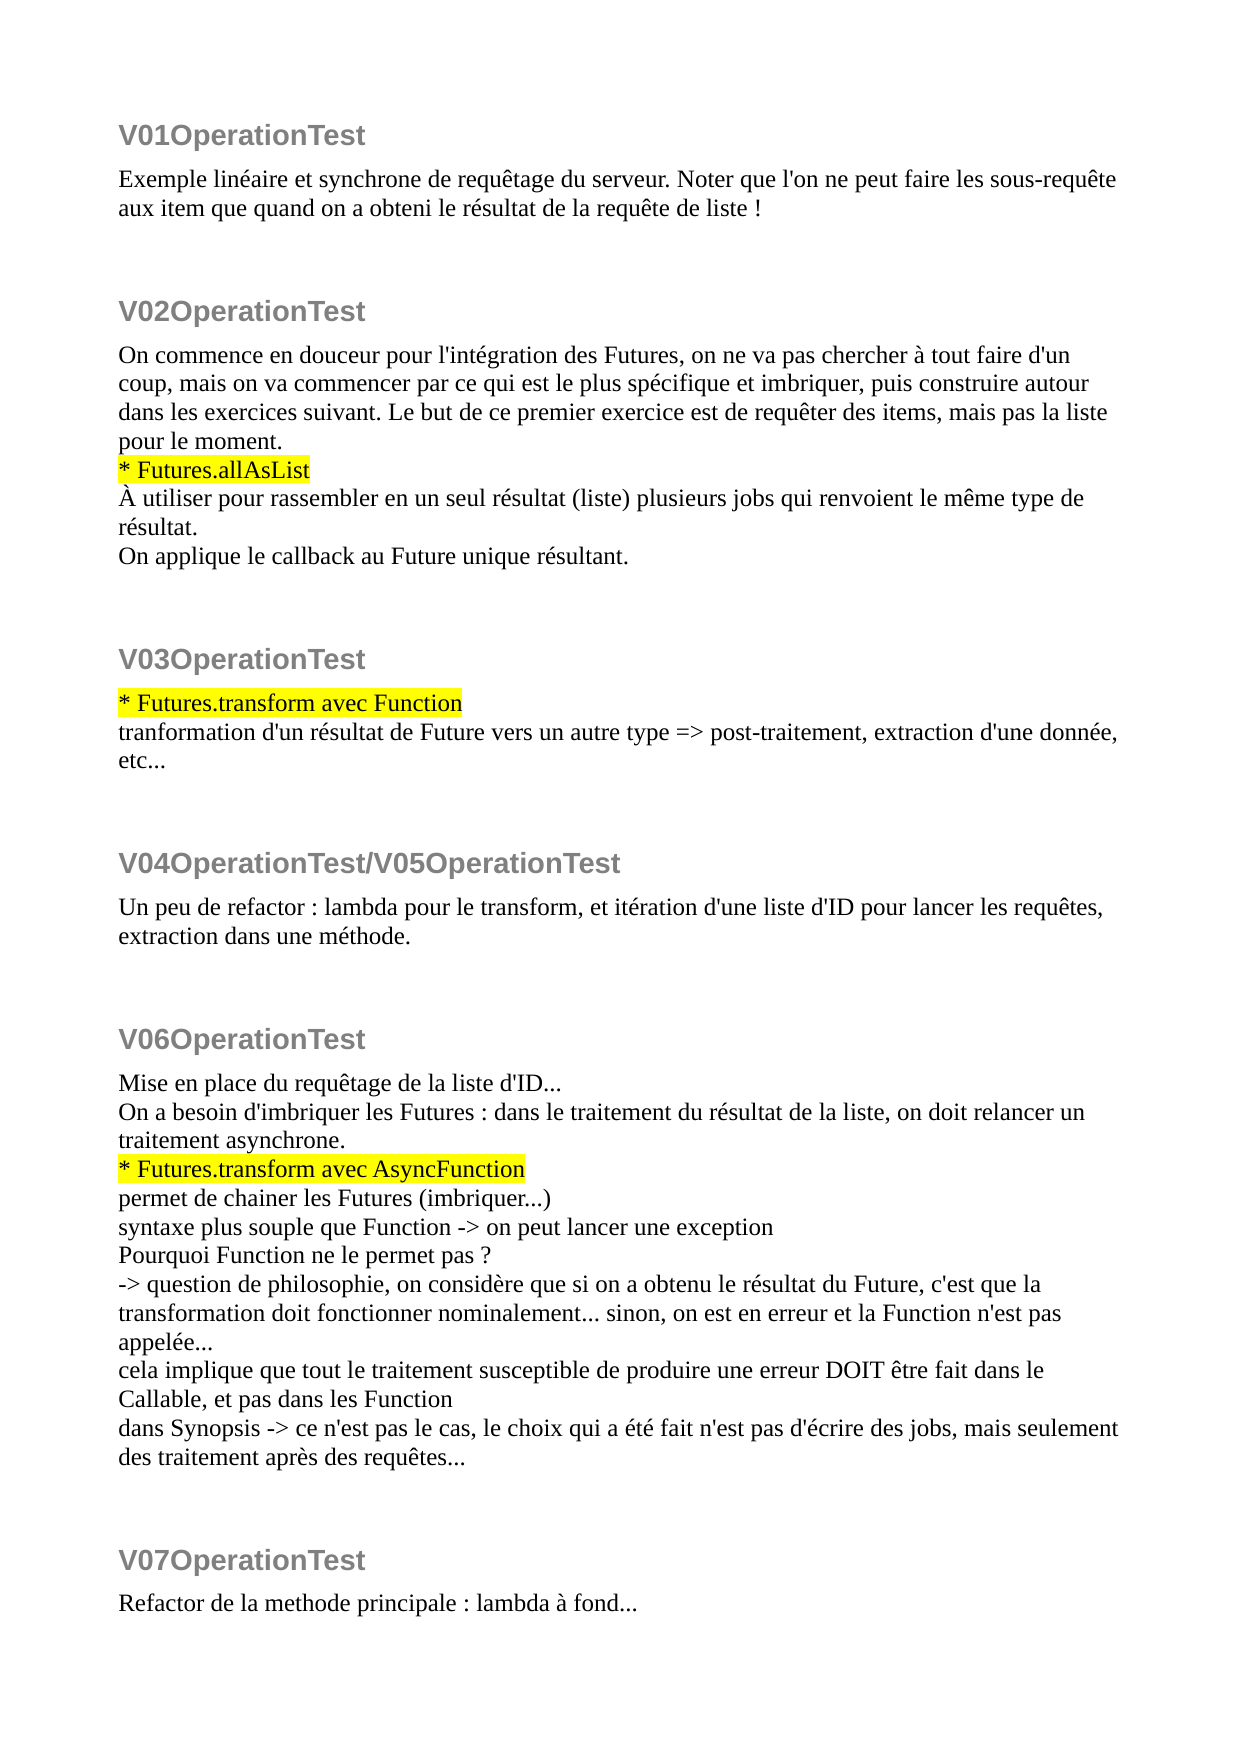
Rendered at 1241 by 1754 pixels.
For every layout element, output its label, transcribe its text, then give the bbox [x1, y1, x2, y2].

subtitle V03OperationTest [118, 642, 1122, 675]
text cela implique que tout le traitement susceptible de produire une erreur DOIT être fait dans le Callable, et pas dans les Function [118, 1355, 1122, 1413]
text * Futures.transform avec Function [118, 688, 1122, 717]
text À utiliser pour rassembler en un seul résultat (liste) plusieurs jobs qui renvoient le même type de résultat. [118, 483, 1122, 541]
text On a besoin d'imbriquer les Futures : dans le traitement du résultat de la liste, on doit relancer un traitement asynchrone. [118, 1097, 1122, 1154]
subtitle V02OperationTest [118, 294, 1122, 327]
text * Futures.transform avec AsyncFunction [118, 1154, 1122, 1183]
text permet de chainer les Futures (imbriquer...) [118, 1183, 1122, 1212]
text syntaxe plus souple que Function -> on peut lancer une exception [118, 1212, 1122, 1240]
text dans Synopsis -> ce n'est pas le cas, le choix qui a été fait n'est pas d'écrire des jobs, mais seulement des traitement après des requêtes... [118, 1413, 1122, 1470]
text -> question de philosophie, on considère que si on a obtenu le résultat du Future, c'est que la transformation doit fonctionner nominalement... sinon, on est en erreur et la Function n'est pas appelée... [118, 1269, 1122, 1355]
subtitle V01OperationTest [118, 118, 1122, 152]
subtitle V06OperationTest [118, 1022, 1122, 1055]
text On applique le callback au Future unique résultant. [118, 541, 1122, 570]
text On commence en douceur pour l'intégration des Futures, on ne va pas chercher à tout faire d'un coup, mais on va commencer par ce qui est le plus spécifique et imbriquer, puis construire autour dans les exercices suivant. Le but de ce premier exercice est de requêter des items, mais pas la liste pour le moment. [118, 340, 1122, 455]
text * Futures.allAsList [118, 455, 1122, 483]
text tranformation d'un résultat de Future vers un autre type => post-traitement, extraction d'une donnée, etc... [118, 717, 1122, 774]
text Refactor de la methode principale : lambda à fond... [118, 1588, 1122, 1617]
subtitle V07OperationTest [118, 1542, 1122, 1576]
text Mise en place du requêtage de la liste d'ID... [118, 1068, 1122, 1097]
text Pourquoi Function ne le permet pas ? [118, 1240, 1122, 1269]
text Exemple linéaire et synchrone de requêtage du serveur. Noter que l'on ne peut faire les sous-requête aux item que quand on a obteni le résultat de la requête de liste ! [118, 164, 1122, 222]
subtitle V04OperationTest/V05OperationTest [118, 846, 1122, 880]
text Un peu de refactor : lambda pour le transform, et itération d'une liste d'ID pour lancer les requêtes, extraction dans une méthode. [118, 892, 1122, 950]
